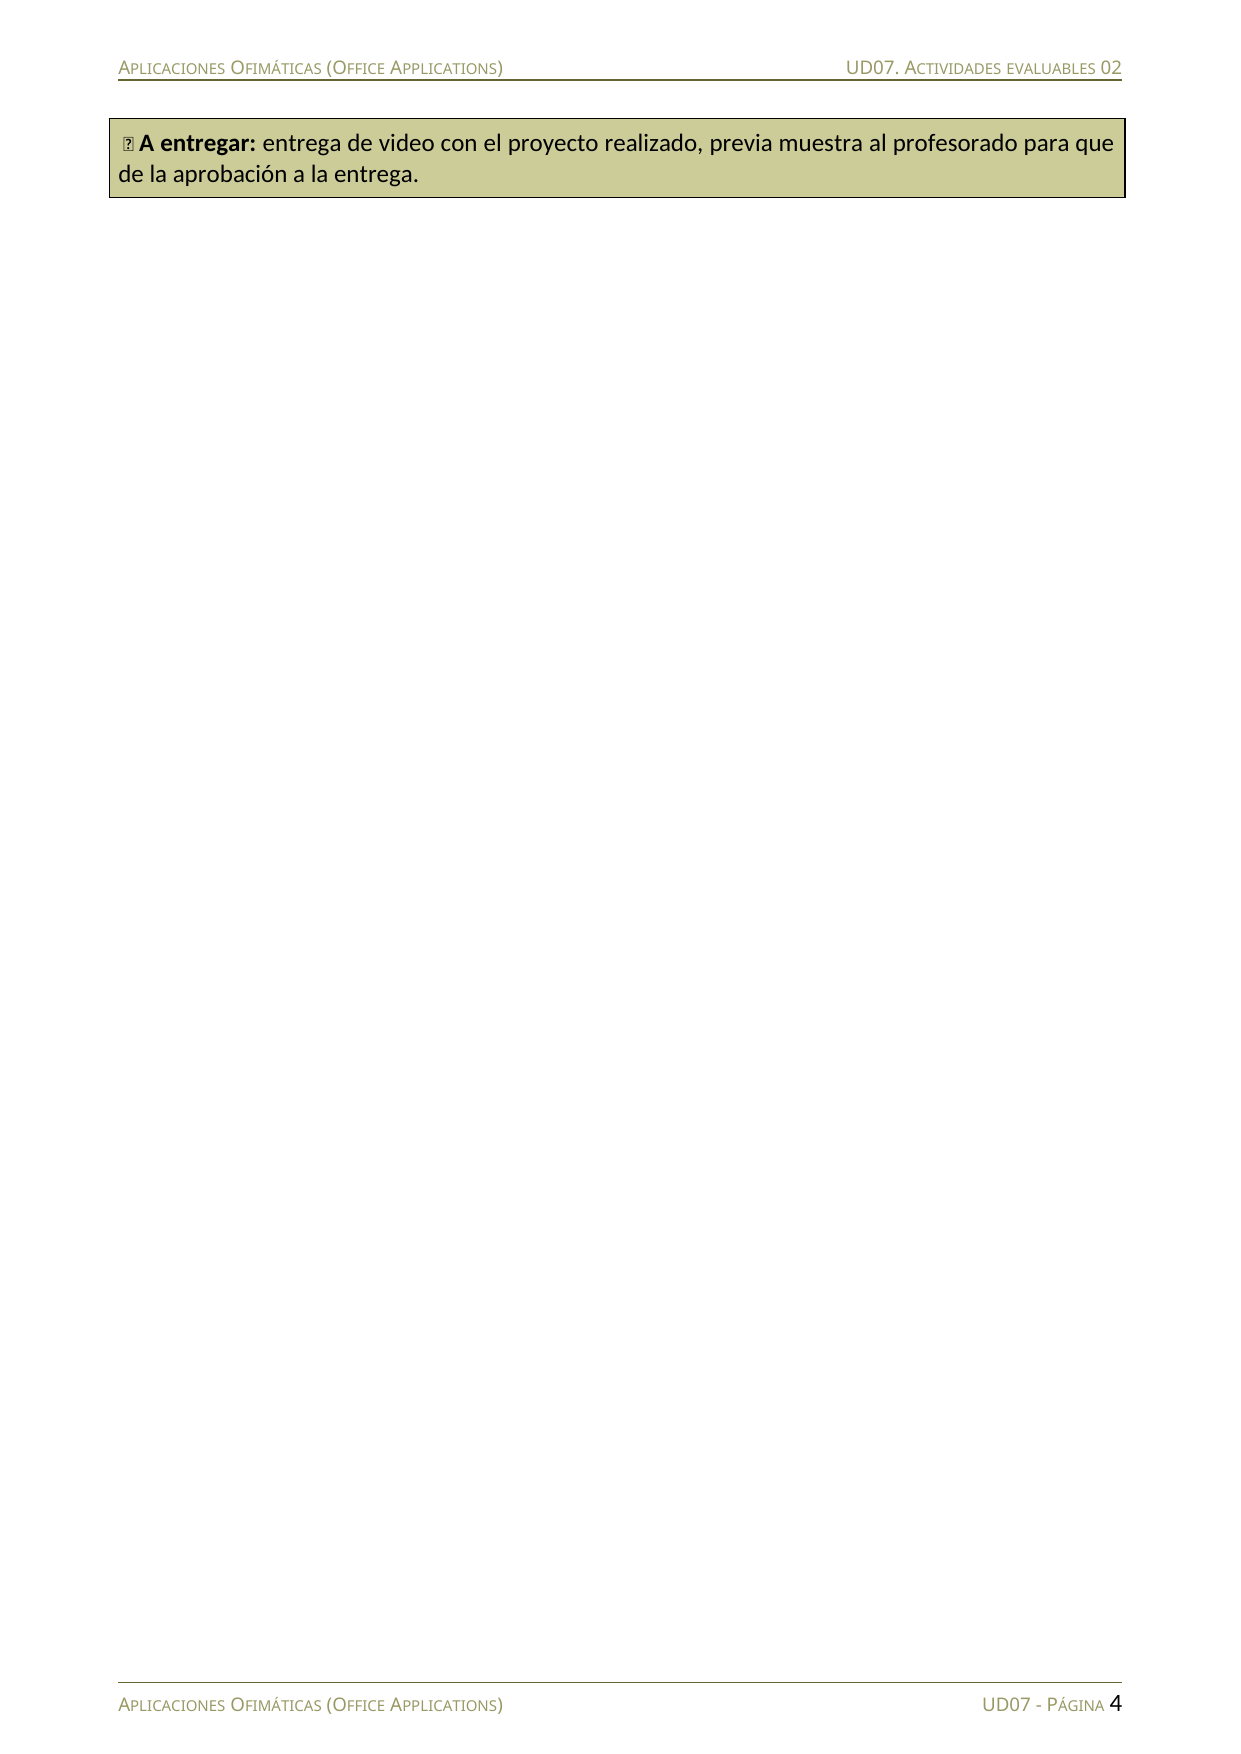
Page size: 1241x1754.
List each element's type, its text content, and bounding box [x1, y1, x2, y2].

text 📕 A entregar: entrega de video con el proyecto realizado, previa muestra al profesorado para que de la aprobación a la entrega. [110, 119, 1124, 197]
